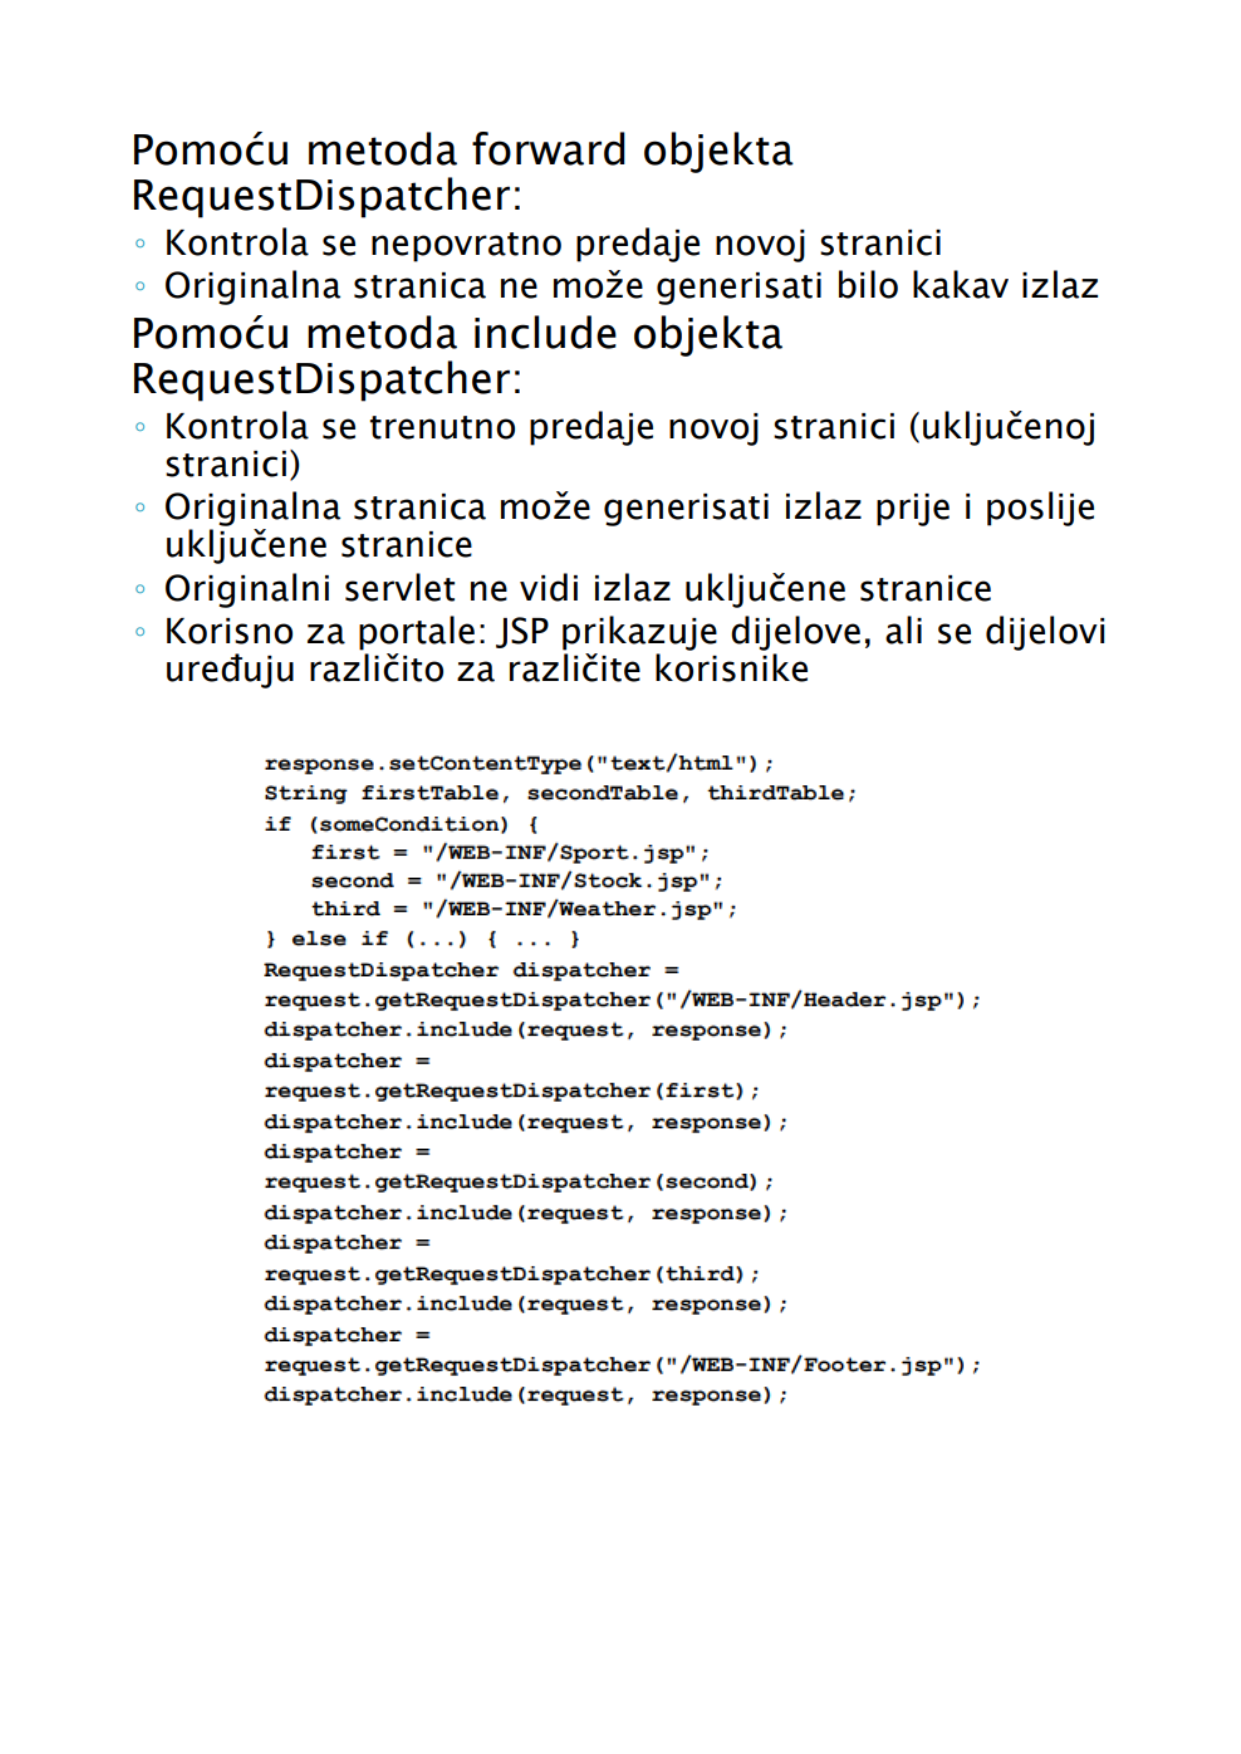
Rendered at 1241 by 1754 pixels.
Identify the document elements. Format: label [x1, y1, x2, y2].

picture [118, 118, 1123, 710]
picture [230, 737, 1010, 1445]
